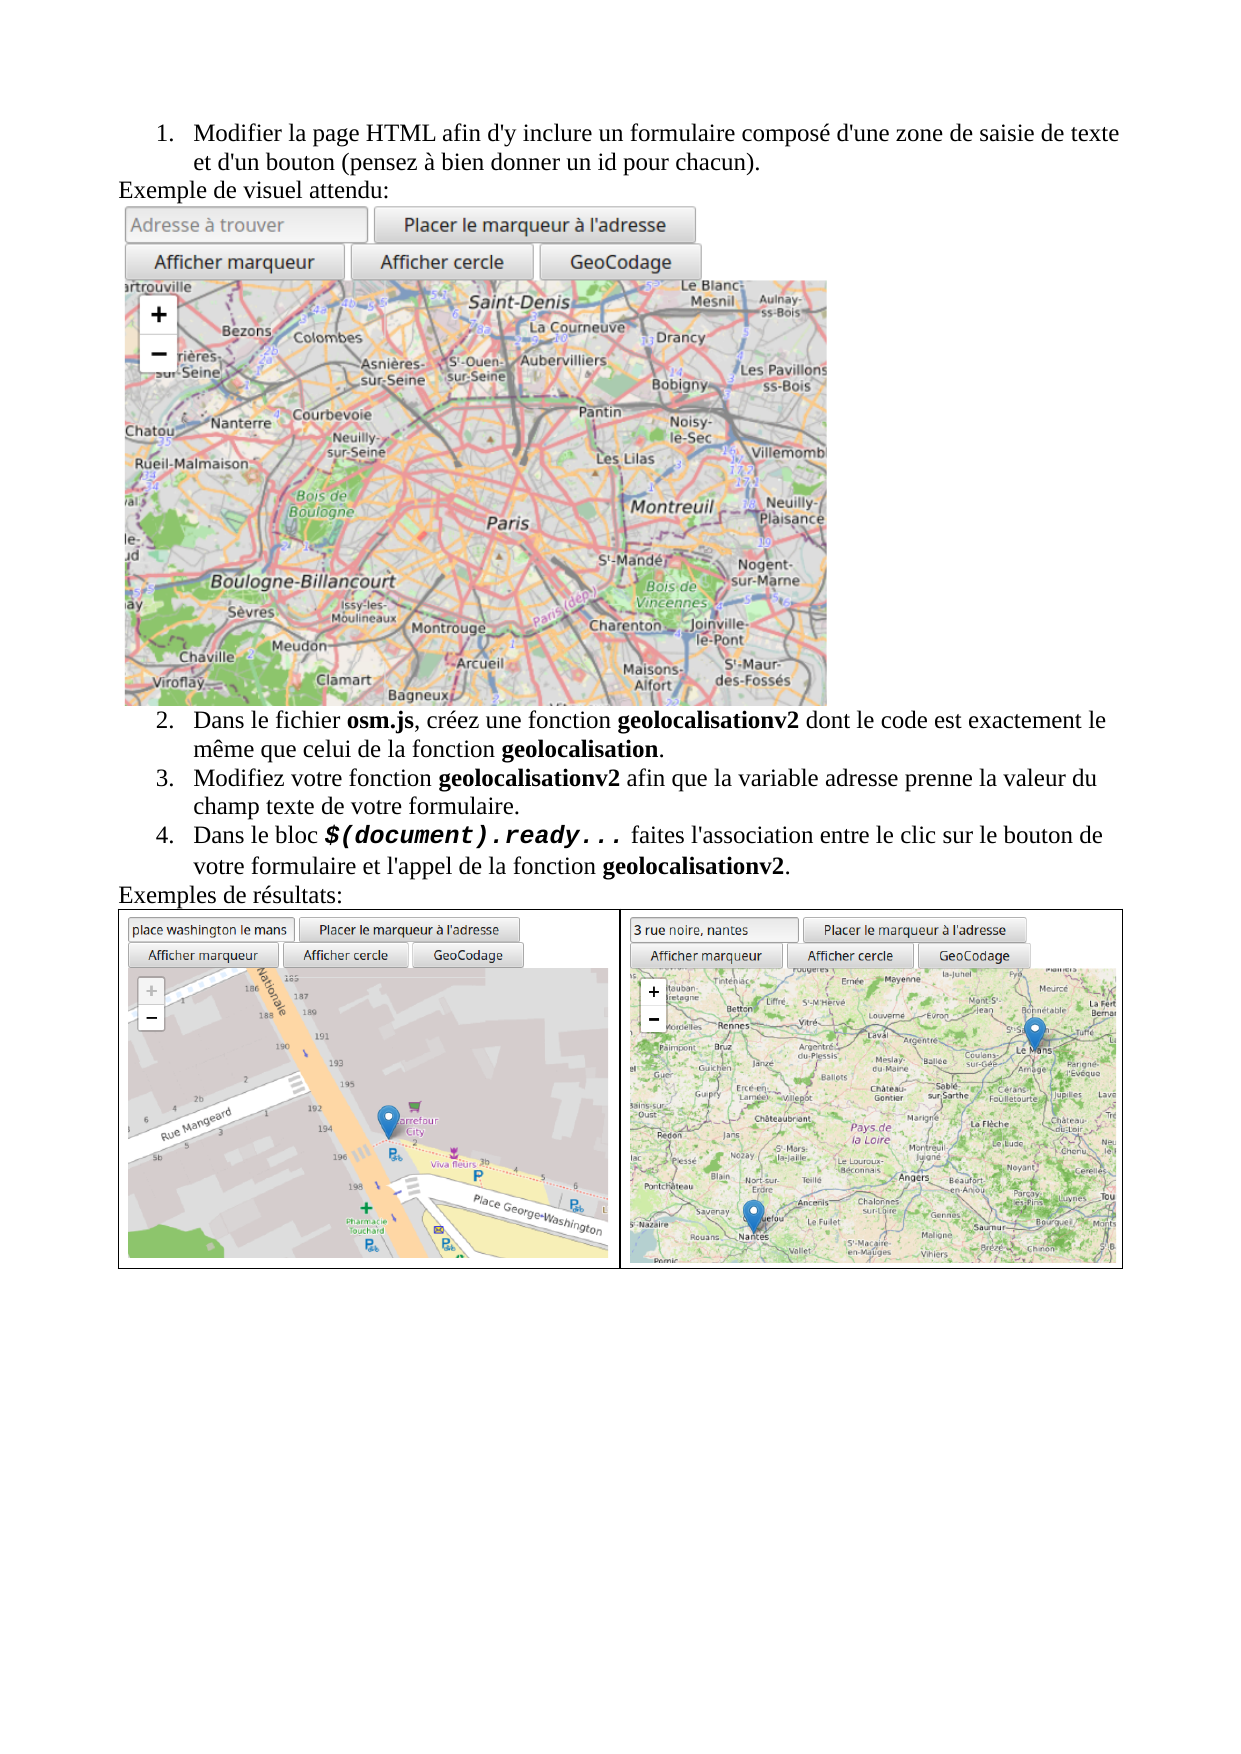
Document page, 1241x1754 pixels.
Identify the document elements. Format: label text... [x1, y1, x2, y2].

picture [123, 915, 609, 1258]
text Exemples de résultats: [118, 880, 1122, 908]
picture [625, 915, 1117, 1263]
text Exemple de visuel attendu: [118, 176, 1122, 204]
list Dans le fichier osm.js, créez une fonction geolocalisationv2 dont le code est exactement le même que celui de la fonction geolocalisation. [156, 705, 1122, 763]
table_header [119, 910, 619, 1268]
table_header [621, 910, 1122, 1268]
list Modifier la page HTML afin d'y inclure un formulaire composé d'une zone de saisie de texte et d'un bouton (pensez à bien donner un id pour chacun). [156, 118, 1122, 176]
list Modifiez votre fonction geolocalisationv2 afin que la variable adresse prenne la valeur du champ texte de votre formulaire. [156, 763, 1122, 820]
list Dans le bloc $(document).ready... faites l'association entre le clic sur le bouton de votre formulaire et l'appel de la fonction geolocalisationv2. [156, 820, 1122, 880]
picture [118, 204, 827, 706]
